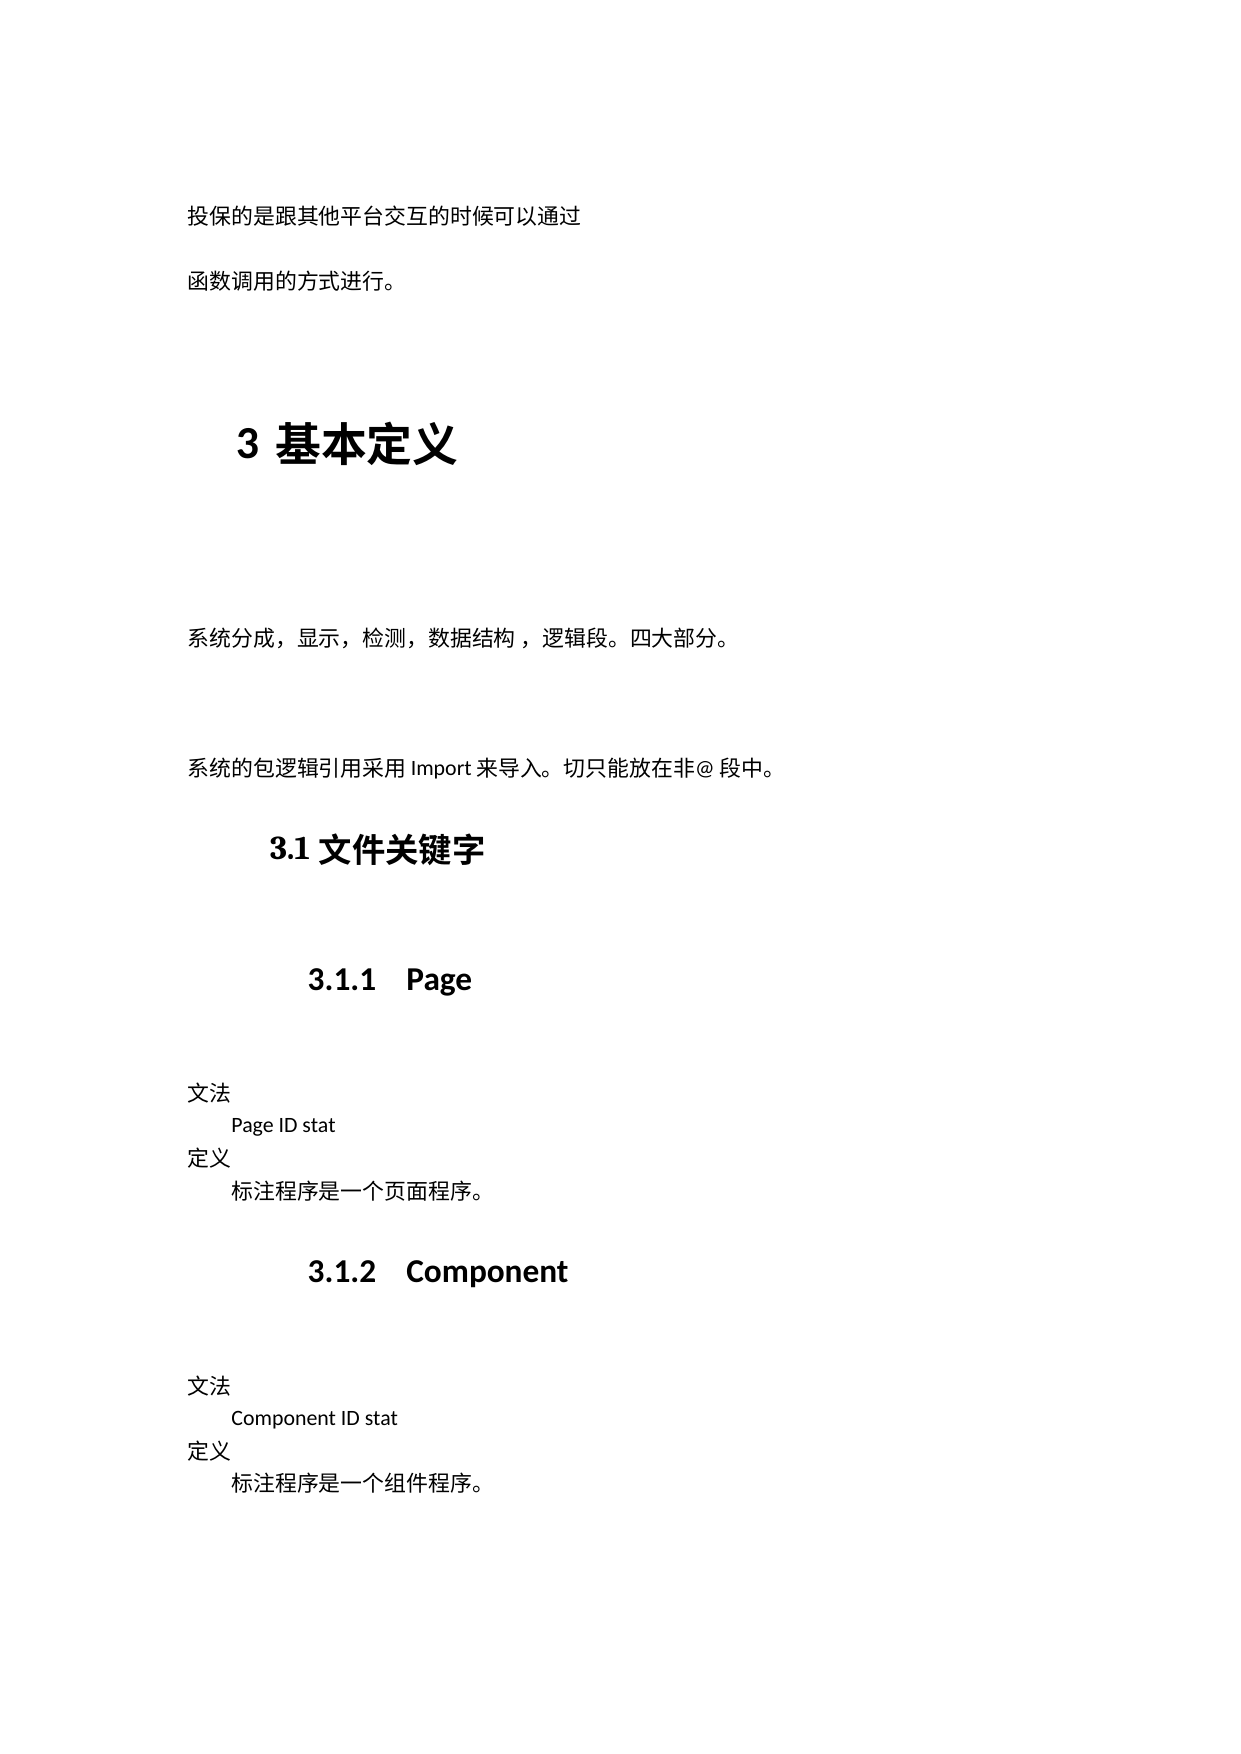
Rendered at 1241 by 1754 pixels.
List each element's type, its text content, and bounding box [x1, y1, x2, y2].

subtitle Component [300, 1234, 1053, 1299]
text 定义 [187, 1429, 1053, 1462]
text 投保的是跟其他平台交互的时候可以通过 [187, 194, 1053, 227]
subtitle 基本定义 [225, 389, 1053, 487]
subtitle 文件关键字 [262, 812, 1053, 877]
text 文法 [187, 1072, 1053, 1104]
text Component ID stat [187, 1397, 1053, 1429]
text 系统的包逻辑引用采用Import来导入。切只能放在非@ 段中。 [187, 747, 1053, 779]
text 函数调用的方式进行。 [187, 259, 1053, 292]
text 系统分成，显示，检测，数据结构 ，逻辑段。四大部分。 [187, 617, 1053, 649]
text 标注程序是一个组件程序。 [187, 1462, 1053, 1494]
text 文法 [187, 1364, 1053, 1397]
text 标注程序是一个页面程序。 [187, 1169, 1053, 1202]
text 定义 [187, 1137, 1053, 1169]
text Page ID stat [187, 1104, 1053, 1137]
subtitle Page [300, 942, 1053, 1007]
